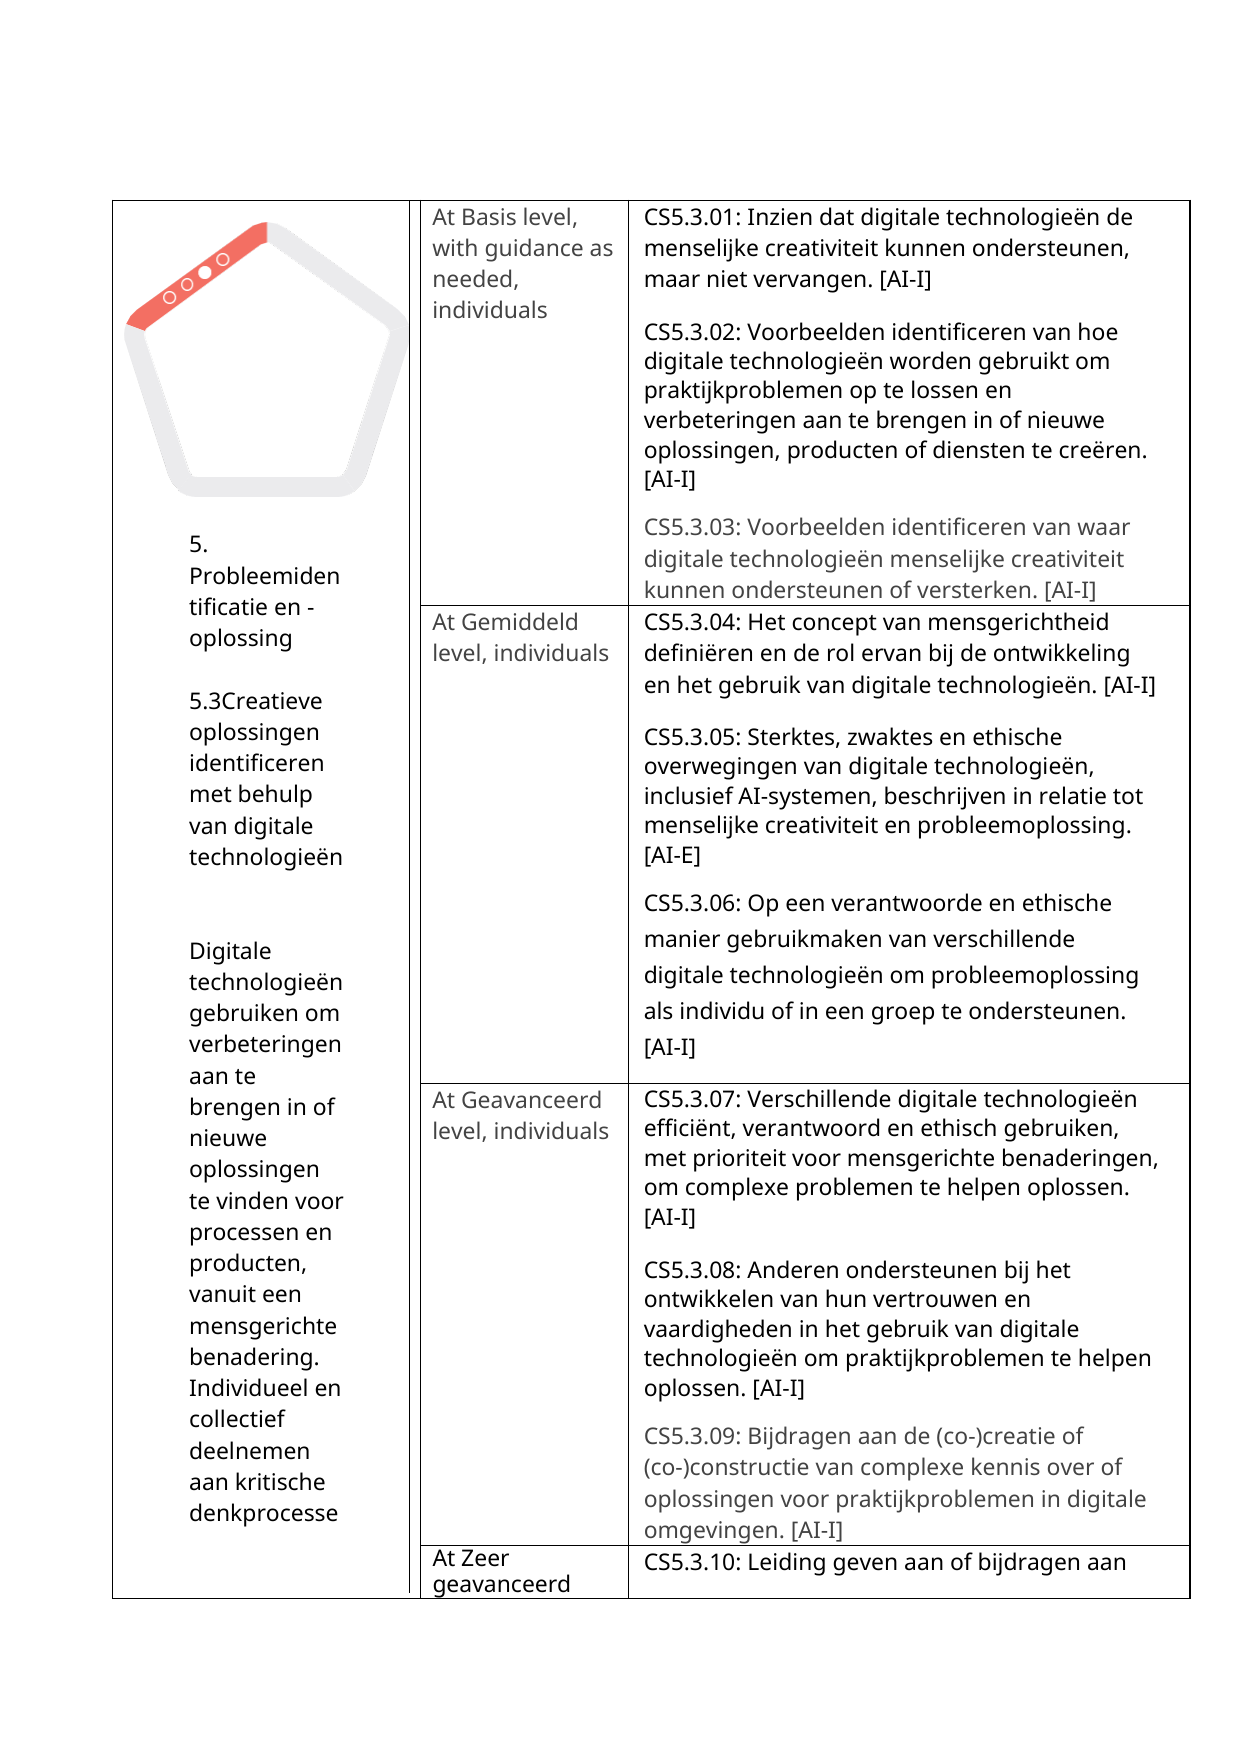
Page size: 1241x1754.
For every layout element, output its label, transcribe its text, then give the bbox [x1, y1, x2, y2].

table_header 5. Probleemidentificatie en -oplossing 5.3Creatieve oplossingen identificeren met behulp van digitale technologieën Digitale technologieën gebruiken om verbeteringen aan te brengen in of nieuwe oplossingen te vinden voor processen en producten, vanuit een mensgerichte benadering. Individueel en collectief deelnemen aan kritische denkprocesse [113, 201, 420, 1598]
table_cell CS5.3.04: Het concept van mensgerichtheid definiëren en de rol ervan bij de ontwikkeling en het gebruik van digitale technologieën. [AI-I] CS5.3.05: Sterktes, zwaktes en ethische overwegingen van digitale technologieën, inclusief AI-systemen, beschrijven in relatie tot menselijke creativiteit en probleemoplossing. [AI-E] CS5.3.06: Op een verantwoorde en ethische manier gebruikmaken van verschillende digitale technologieën om probleemoplossing als individu of in een groep te ondersteunen. [AI-I] [629, 606, 1189, 1083]
table_cell At Gemiddeld level, individuals [421, 606, 628, 1083]
table_header At Basis level, with guidance as needed, individuals [421, 201, 628, 605]
table_cell At Zeer geavanceerd [421, 1546, 628, 1598]
table_cell CS5.3.10: Leiding geven aan of bijdragen aan [629, 1546, 1189, 1598]
table_cell CS5.3.07: Verschillende digitale technologieën efficiënt, verantwoord en ethisch gebruiken, met prioriteit voor mensgerichte benaderingen, om complexe problemen te helpen oplossen. [AI-I] CS5.3.08: Anderen ondersteunen bij het ontwikkelen van hun vertrouwen en vaardigheden in het gebruik van digitale technologieën om praktijkproblemen te helpen oplossen. [AI-I] CS5.3.09: Bijdragen aan de (co-)creatie of (co-)constructie van complexe kennis over of oplossingen voor praktijkproblemen in digitale omgevingen. [AI-I] [629, 1084, 1189, 1545]
table_header CS5.3.01: Inzien dat digitale technologieën de menselijke creativiteit kunnen ondersteunen, maar niet vervangen. [AI-I] CS5.3.02: Voorbeelden identificeren van hoe digitale technologieën worden gebruikt om praktijkproblemen op te lossen en verbeteringen aan te brengen in of nieuwe oplossingen, producten of diensten te creëren. [AI-I] CS5.3.03: Voorbeelden identificeren van waar digitale technologieën menselijke creativiteit kunnen ondersteunen of versterken. [AI-I] [629, 201, 1189, 605]
table_cell At Geavanceerd level, individuals [421, 1084, 628, 1545]
